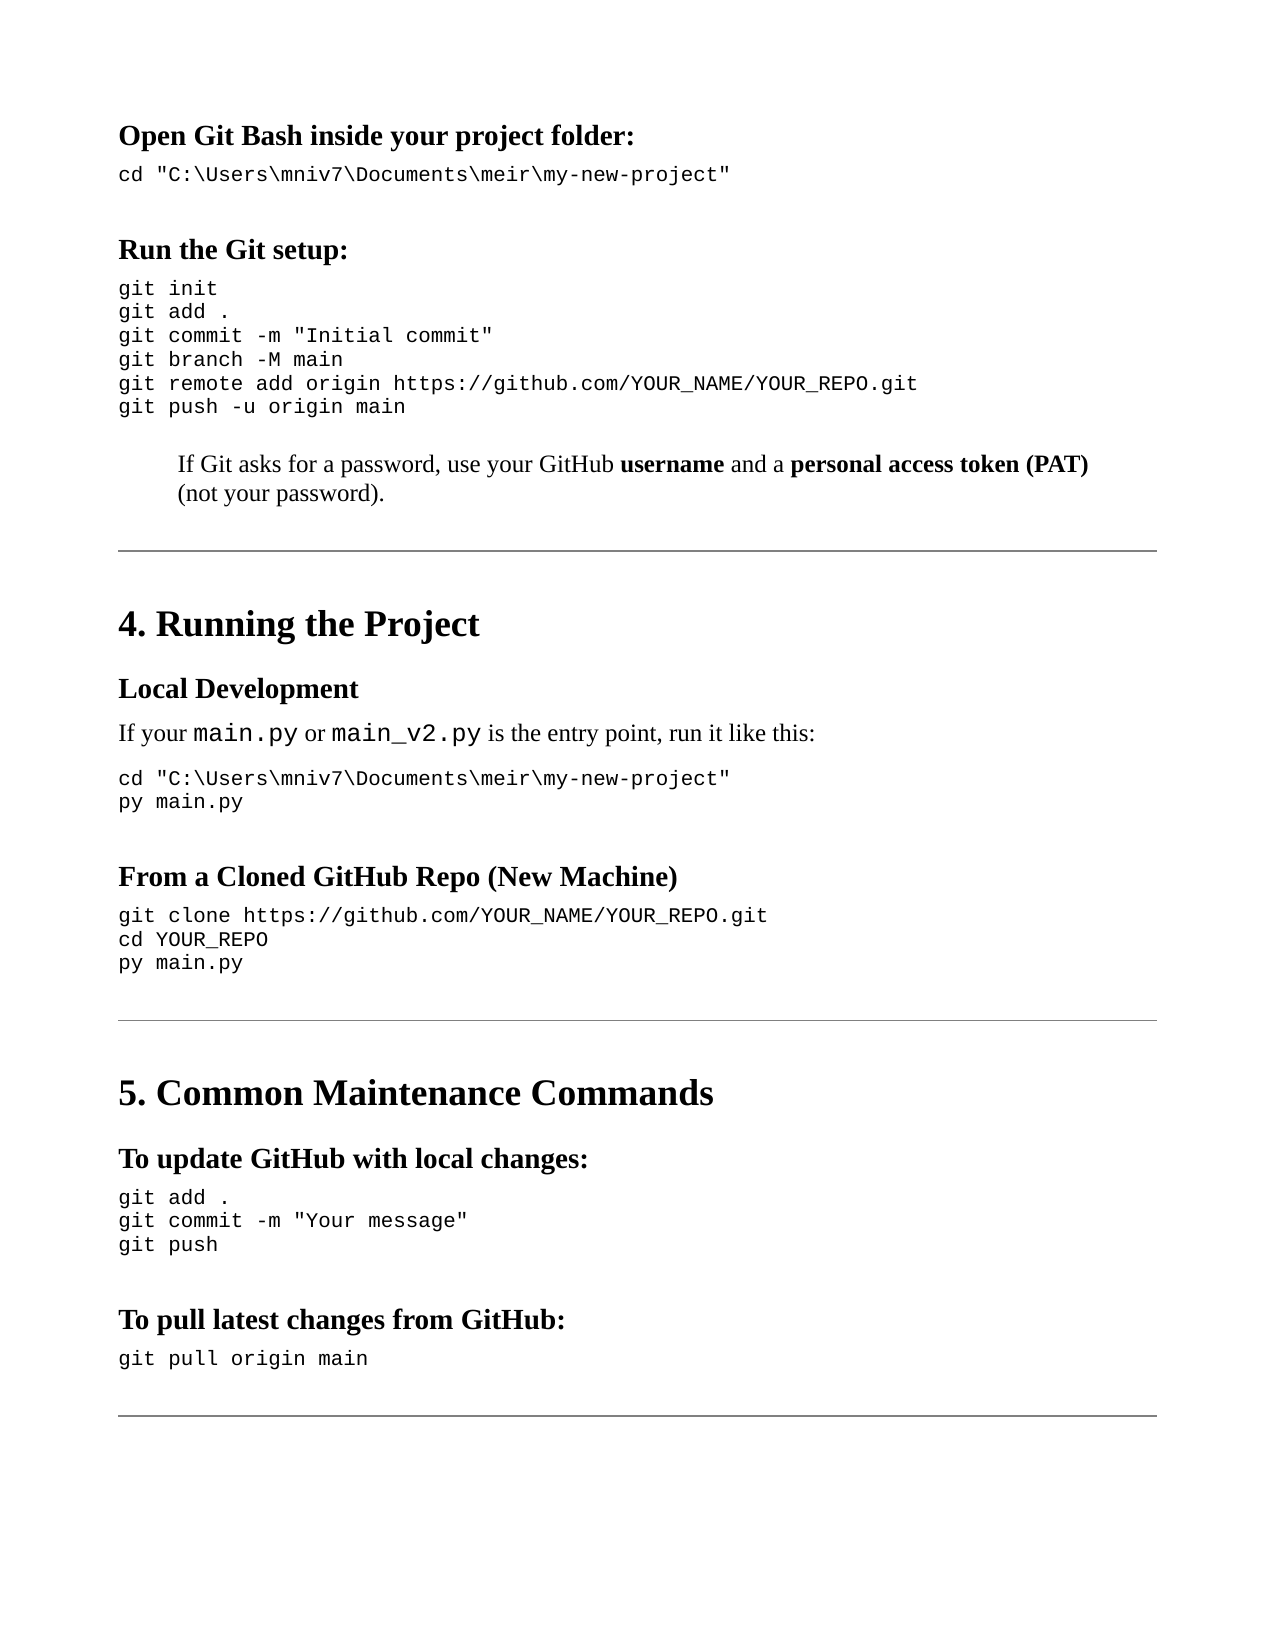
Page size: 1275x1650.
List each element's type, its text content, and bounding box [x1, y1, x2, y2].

text git clone https://github.com/YOUR_NAME/YOUR_REPO.git [118, 905, 1157, 929]
text git commit -m "Initial commit" [118, 325, 1157, 349]
subtitle 4. Running the Project [118, 601, 1157, 644]
text git add . [118, 1187, 1157, 1210]
subtitle From a Cloned GitHub Repo (New Machine) [118, 859, 1157, 892]
text git push -u origin main [118, 396, 1157, 420]
text py main.py [118, 952, 1157, 976]
text git remote add origin https://github.com/YOUR_NAME/YOUR_REPO.git [118, 372, 1157, 396]
text git init [118, 278, 1157, 302]
text git commit -m "Your message" [118, 1210, 1157, 1234]
text cd "C:\Users\mniv7\Documents\meir\my-new-project" [118, 768, 1157, 791]
text git push [118, 1234, 1157, 1258]
subtitle Local Development [118, 672, 1157, 705]
text If Git asks for a password, use your GitHub username and a personal access token (PAT) (not your password). [177, 449, 1098, 507]
text git branch -M main [118, 349, 1157, 372]
text py main.py [118, 791, 1157, 815]
text git add . [118, 302, 1157, 325]
text If your main.py or main_v2.py is the entry point, run it like this: [118, 718, 1157, 748]
subtitle 5. Common Maintenance Commands [118, 1071, 1157, 1114]
text cd YOUR_REPO [118, 929, 1157, 952]
subtitle To update GitHub with local changes: [118, 1141, 1157, 1174]
subtitle To pull latest changes from GitHub: [118, 1302, 1157, 1335]
subtitle Open Git Bash inside your project folder: [118, 118, 1157, 152]
subtitle Run the Git setup: [118, 232, 1157, 265]
text git pull origin main [118, 1348, 1157, 1371]
text cd "C:\Users\mniv7\Documents\meir\my-new-project" [118, 164, 1157, 188]
